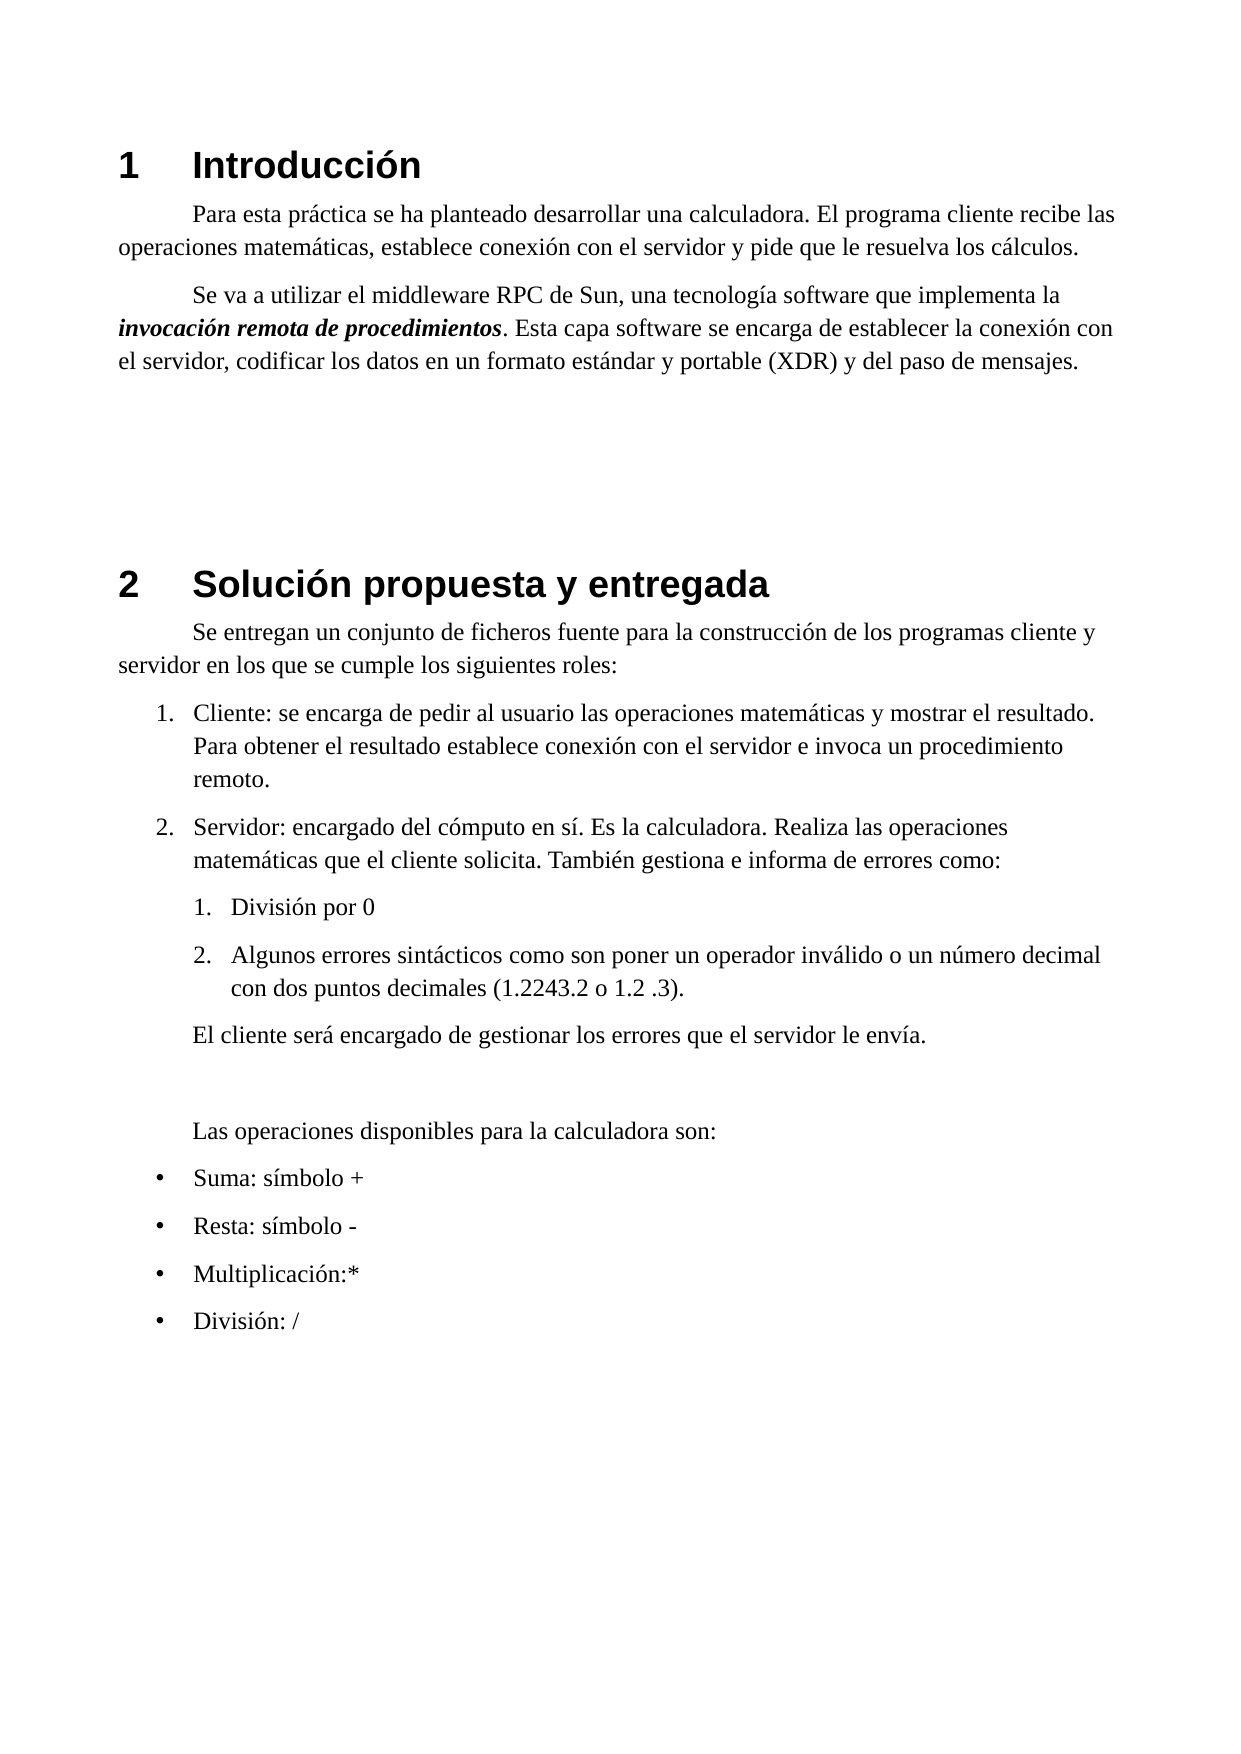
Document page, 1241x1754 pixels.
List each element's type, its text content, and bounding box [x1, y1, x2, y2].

text Se va a utilizar el middleware RPC de Sun, una tecnología software que implementa la invocación remota de procedimientos. Esta capa software se encarga de establecer la conexión con el servidor, codificar los datos en un formato estándar y portable (XDR) y del paso de mensajes. [118, 280, 1122, 375]
list Suma: símbolo + [156, 1163, 1122, 1192]
subtitle Solución propuesta y entregada [118, 561, 1122, 605]
list Resta: símbolo - [156, 1211, 1122, 1240]
text Para esta práctica se ha planteado desarrollar una calculadora. El programa cliente recibe las operaciones matemáticas, establece conexión con el servidor y pide que le resuelva los cálculos. [118, 199, 1122, 261]
list División: / [156, 1306, 1122, 1335]
list Algunos errores sintácticos como son poner un operador inválido o un número decimal con dos puntos decimales (1.2243.2 o 1.2 .3). [193, 940, 1122, 1002]
text El cliente será encargado de gestionar los errores que el servidor le envía. [118, 1021, 1122, 1049]
list División por 0 [193, 892, 1122, 921]
subtitle Introducción [118, 143, 1122, 187]
text Las operaciones disponibles para la calculadora son: [118, 1116, 1122, 1144]
list Cliente: se encarga de pedir al usuario las operaciones matemáticas y mostrar el resultado. Para obtener el resultado establece conexión con el servidor e invoca un procedimiento remoto. [156, 698, 1122, 793]
text Se entregan un conjunto de ficheros fuente para la construcción de los programas cliente y servidor en los que se cumple los siguientes roles: [118, 617, 1122, 679]
list Servidor: encargado del cómputo en sí. Es la calculadora. Realiza las operaciones matemáticas que el cliente solicita. También gestiona e informa de errores como: [156, 812, 1122, 873]
list Multiplicación:* [156, 1259, 1122, 1287]
